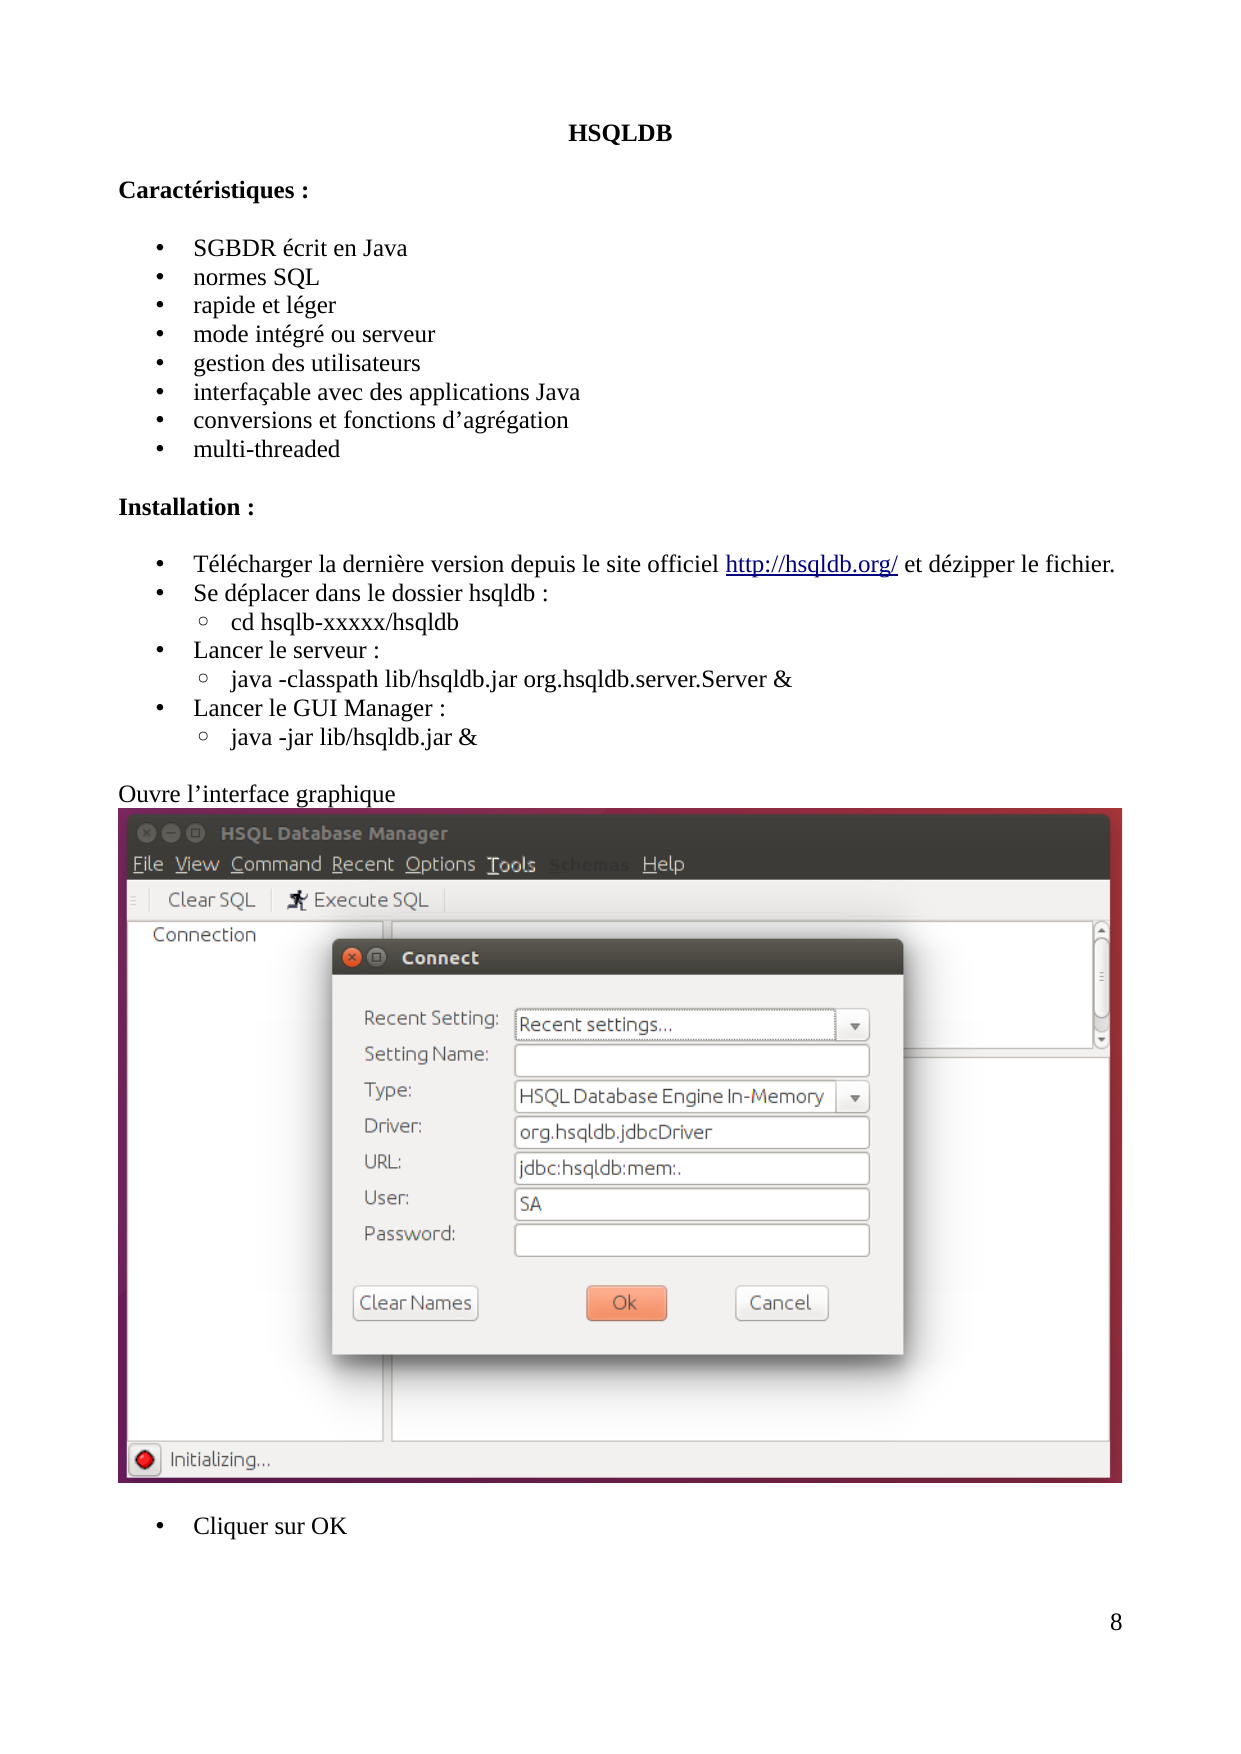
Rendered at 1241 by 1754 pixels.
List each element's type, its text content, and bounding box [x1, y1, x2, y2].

list Se déplacer dans le dossier hsqldb : [156, 578, 1122, 607]
list Télécharger la dernière version depuis le site officiel http://hsqldb.org/ et dézipper le fichier. [156, 549, 1122, 578]
list gestion des utilisateurs [156, 348, 1122, 377]
text Installation : [118, 492, 1122, 521]
text Caractéristiques : [118, 176, 1122, 204]
list conversions et fonctions d’agrégation [156, 406, 1122, 434]
list java -classpath lib/hsqldb.jar org.hsqldb.server.Server & [193, 664, 1122, 693]
list cd hsqlb-xxxxx/hsqldb [193, 607, 1122, 636]
list Lancer le serveur : [156, 636, 1122, 664]
list rapide et léger [156, 291, 1122, 319]
list SGBDR écrit en Java [156, 233, 1122, 262]
list interfaçable avec des applications Java [156, 377, 1122, 406]
text HSQLDB [118, 118, 1122, 147]
list mode intégré ou serveur [156, 319, 1122, 348]
list java -jar lib/hsqldb.jar & [193, 722, 1122, 751]
text Ouvre l’interface graphique [118, 779, 1122, 808]
list multi-threaded [156, 434, 1122, 463]
picture [118, 808, 1123, 1483]
list Lancer le GUI Manager : [156, 693, 1122, 722]
list Cliquer sur OK [156, 1511, 1122, 1540]
list normes SQL [156, 262, 1122, 291]
